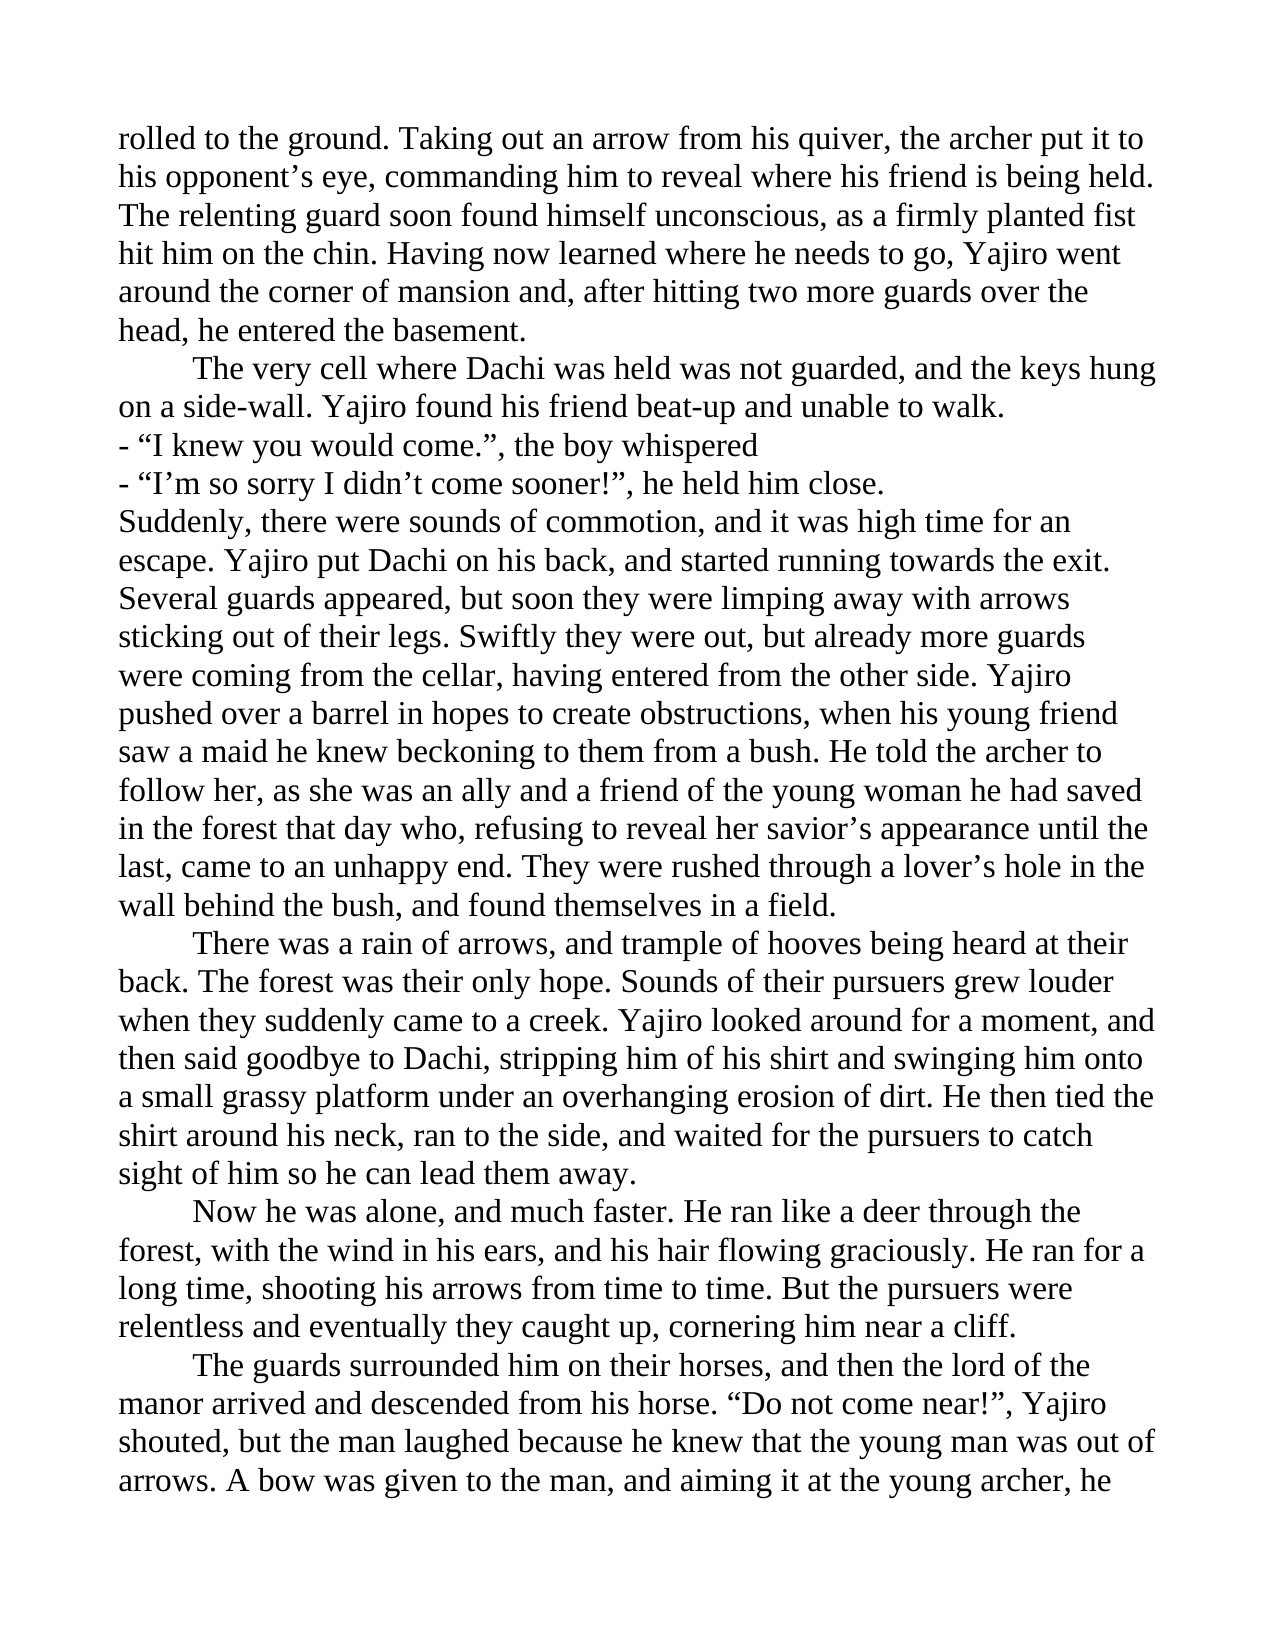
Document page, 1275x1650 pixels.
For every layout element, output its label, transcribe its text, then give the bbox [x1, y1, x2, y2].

text - “I’m so sorry I didn’t come sooner!”, he held him close. [118, 463, 1157, 501]
text rolled to the ground. Taking out an arrow from his quiver, the archer put it to his opponent’s eye, commanding him to reveal where his friend is being held. The relenting guard soon found himself unconscious, as a firmly planted fist hit him on the chin. Having now learned where he needs to go, Yajiro went around the corner of mansion and, after hitting two more guards over the head, he entered the basement. [118, 118, 1157, 348]
text There was a rain of arrows, and trample of hooves being heard at their back. The forest was their only hope. Sounds of their pursuers grew louder when they suddenly came to a creek. Yajiro looked around for a moment, and then said goodbye to Dachi, stripping him of his shirt and swinging him onto a small grassy platform under an overhanging erosion of dirt. He then tied the shirt around his neck, ran to the side, and waited for the pursuers to catch sight of him so he can lead them away. [118, 923, 1157, 1191]
text The guards surrounded him on their horses, and then the lord of the manor arrived and descended from his horse. “Do not come near!”, Yajiro shouted, but the man laughed because he knew that the young man was out of arrows. A bow was given to the man, and aiming it at the young archer, he [118, 1345, 1157, 1498]
text The very cell where Dachi was held was not guarded, and the keys hung on a side-wall. Yajiro found his friend beat-up and unable to walk. [118, 348, 1157, 425]
text Suddenly, there were sounds of commotion, and it was high time for an escape. Yajiro put Dachi on his back, and started running towards the exit. Several guards appeared, but soon they were limping away with arrows sticking out of their legs. Swiftly they were out, but already more guards were coming from the cellar, having entered from the other side. Yajiro pushed over a barrel in hopes to create obstructions, when his young friend saw a maid he knew beckoning to them from a bush. He told the archer to follow her, as she was an ally and a friend of the young woman he had saved in the forest that day who, refusing to reveal her savior’s appearance until the last, came to an unhappy end. They were rushed through a lover’s hole in the wall behind the bush, and found themselves in a field. [118, 501, 1157, 923]
text - “I knew you would come.”, the boy whispered [118, 425, 1157, 463]
text Now he was alone, and much faster. He ran like a deer through the forest, with the wind in his ears, and his hair flowing graciously. He ran for a long time, shooting his arrows from time to time. But the pursuers were relentless and eventually they caught up, cornering him near a cliff. [118, 1191, 1157, 1345]
